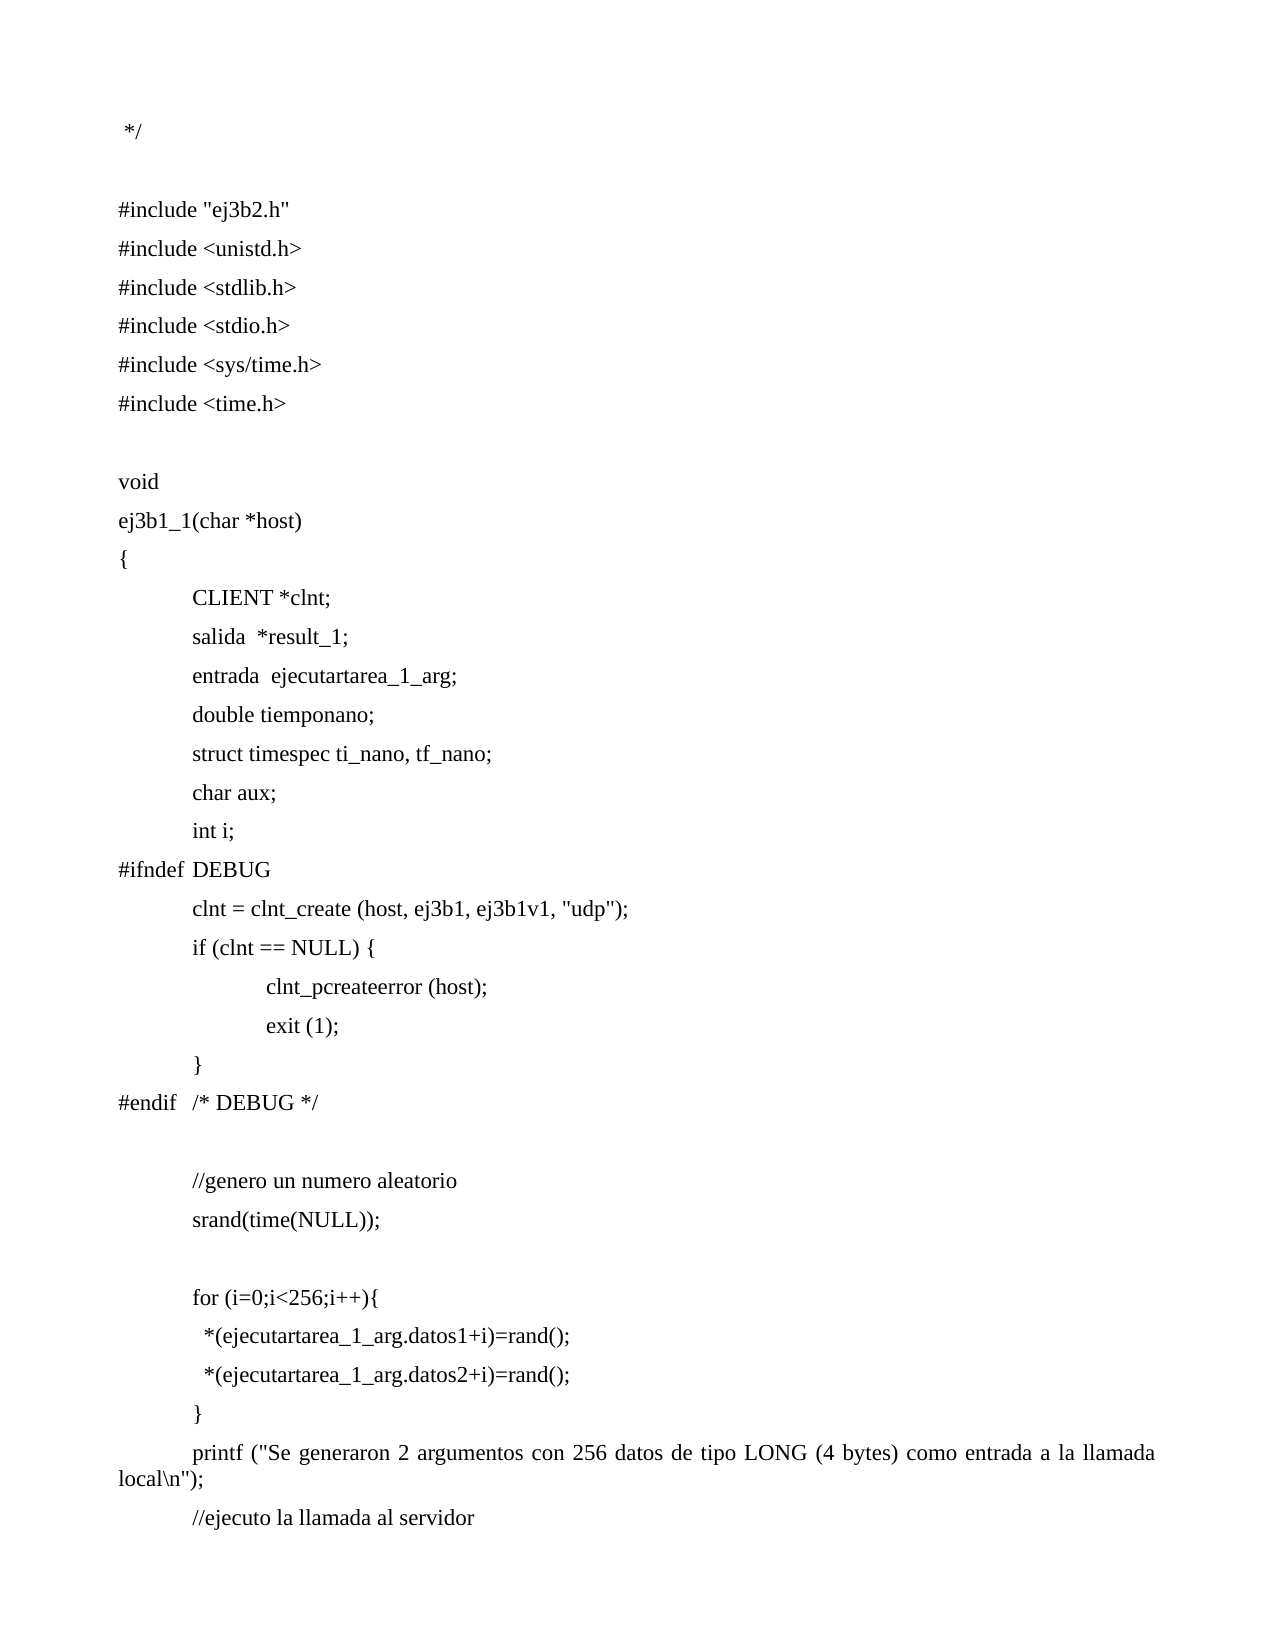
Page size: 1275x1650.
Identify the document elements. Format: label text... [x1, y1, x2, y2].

text clnt = clnt_create (host, ej3b1, ej3b1v1, "udp"); [118, 895, 1157, 922]
text exit (1); [118, 1012, 1157, 1038]
text */ [118, 118, 1157, 144]
text #include <stdio.h> [118, 312, 1157, 339]
text struct timespec ti_nano, tf_nano; [118, 740, 1157, 766]
text int i; [118, 817, 1157, 844]
text #include <sys/time.h> [118, 351, 1157, 378]
text { [118, 546, 1157, 572]
text ej3b1_1(char *host) [118, 507, 1157, 533]
text #include <stdlib.h> [118, 273, 1157, 300]
text #include "ej3b2.h" [118, 196, 1157, 222]
text printf ("Se generaron 2 argumentos con 256 datos de tipo LONG (4 bytes) como entrada a la llamada local\n"); [118, 1439, 1157, 1492]
text clnt_pcreateerror (host); [118, 973, 1157, 999]
text //ejecuto la llamada al servidor [118, 1504, 1157, 1531]
text CLIENT *clnt; [118, 584, 1157, 611]
text salida *result_1; [118, 623, 1157, 649]
text #include <time.h> [118, 390, 1157, 416]
text for (i=0;i<256;i++){ [118, 1284, 1157, 1310]
text } [118, 1051, 1157, 1077]
text } [118, 1400, 1157, 1427]
text srand(time(NULL)); [118, 1206, 1157, 1232]
text *(ejecutartarea_1_arg.datos2+i)=rand(); [118, 1361, 1157, 1388]
text #include <unistd.h> [118, 235, 1157, 261]
text #endif /* DEBUG */ [118, 1089, 1157, 1116]
text void [118, 468, 1157, 494]
text //genero un numero aleatorio [118, 1167, 1157, 1193]
text if (clnt == NULL) { [118, 934, 1157, 960]
text char aux; [118, 779, 1157, 805]
text *(ejecutartarea_1_arg.datos1+i)=rand(); [118, 1323, 1157, 1349]
text #ifndef DEBUG [118, 856, 1157, 883]
text double tiemponano; [118, 701, 1157, 727]
text entrada ejecutartarea_1_arg; [118, 662, 1157, 688]
